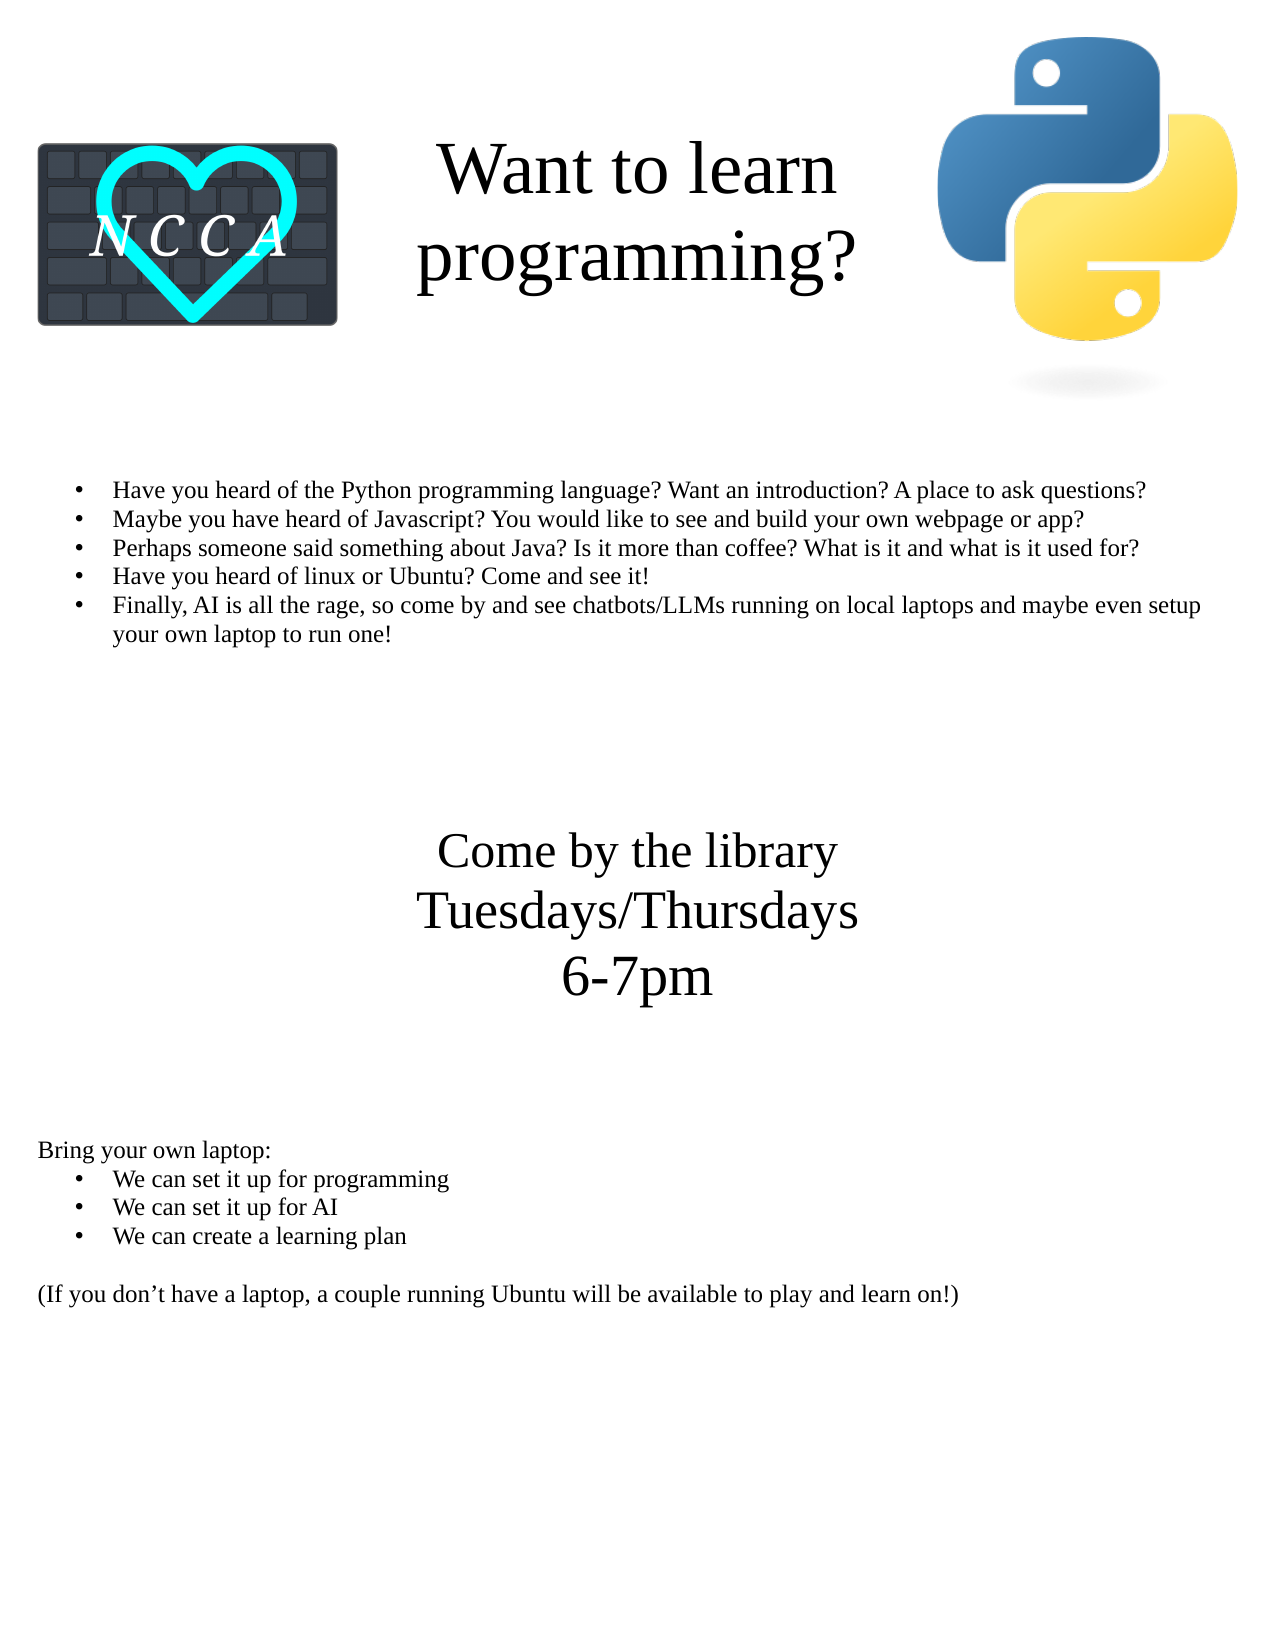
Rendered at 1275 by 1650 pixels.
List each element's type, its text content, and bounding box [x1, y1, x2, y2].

table_header [38, 38, 337, 143]
picture [37, 143, 338, 326]
table_cell Come by the library Tuesdays/Thursdays 6-7pm [38, 722, 1237, 1106]
picture [937, 37, 1238, 401]
table_cell Have you heard of the Python programming language? Want an introduction? A place to ask questions? Maybe you have heard of Javascript? You would like to see and build your own webpage or app? Perhaps someone said something about Java? Is it more than coffee? What is it and what is it used for? Have you heard of linux or Ubuntu? Come and see it! Finally, AI is all the rage, so come by and see chatbots/LLMs running on local laptops and maybe even setup your own laptop to run one! [38, 430, 1237, 722]
table_header [38, 326, 337, 430]
table_cell Bring your own laptop: We can set it up for programming We can set it up for AI We can create a learning plan (If you don’t have a laptop, a couple running Ubuntu will be available to play and learn on!) [38, 1106, 1237, 1462]
table_header [938, 401, 1237, 430]
table_header Want to learn programming? [338, 38, 937, 430]
